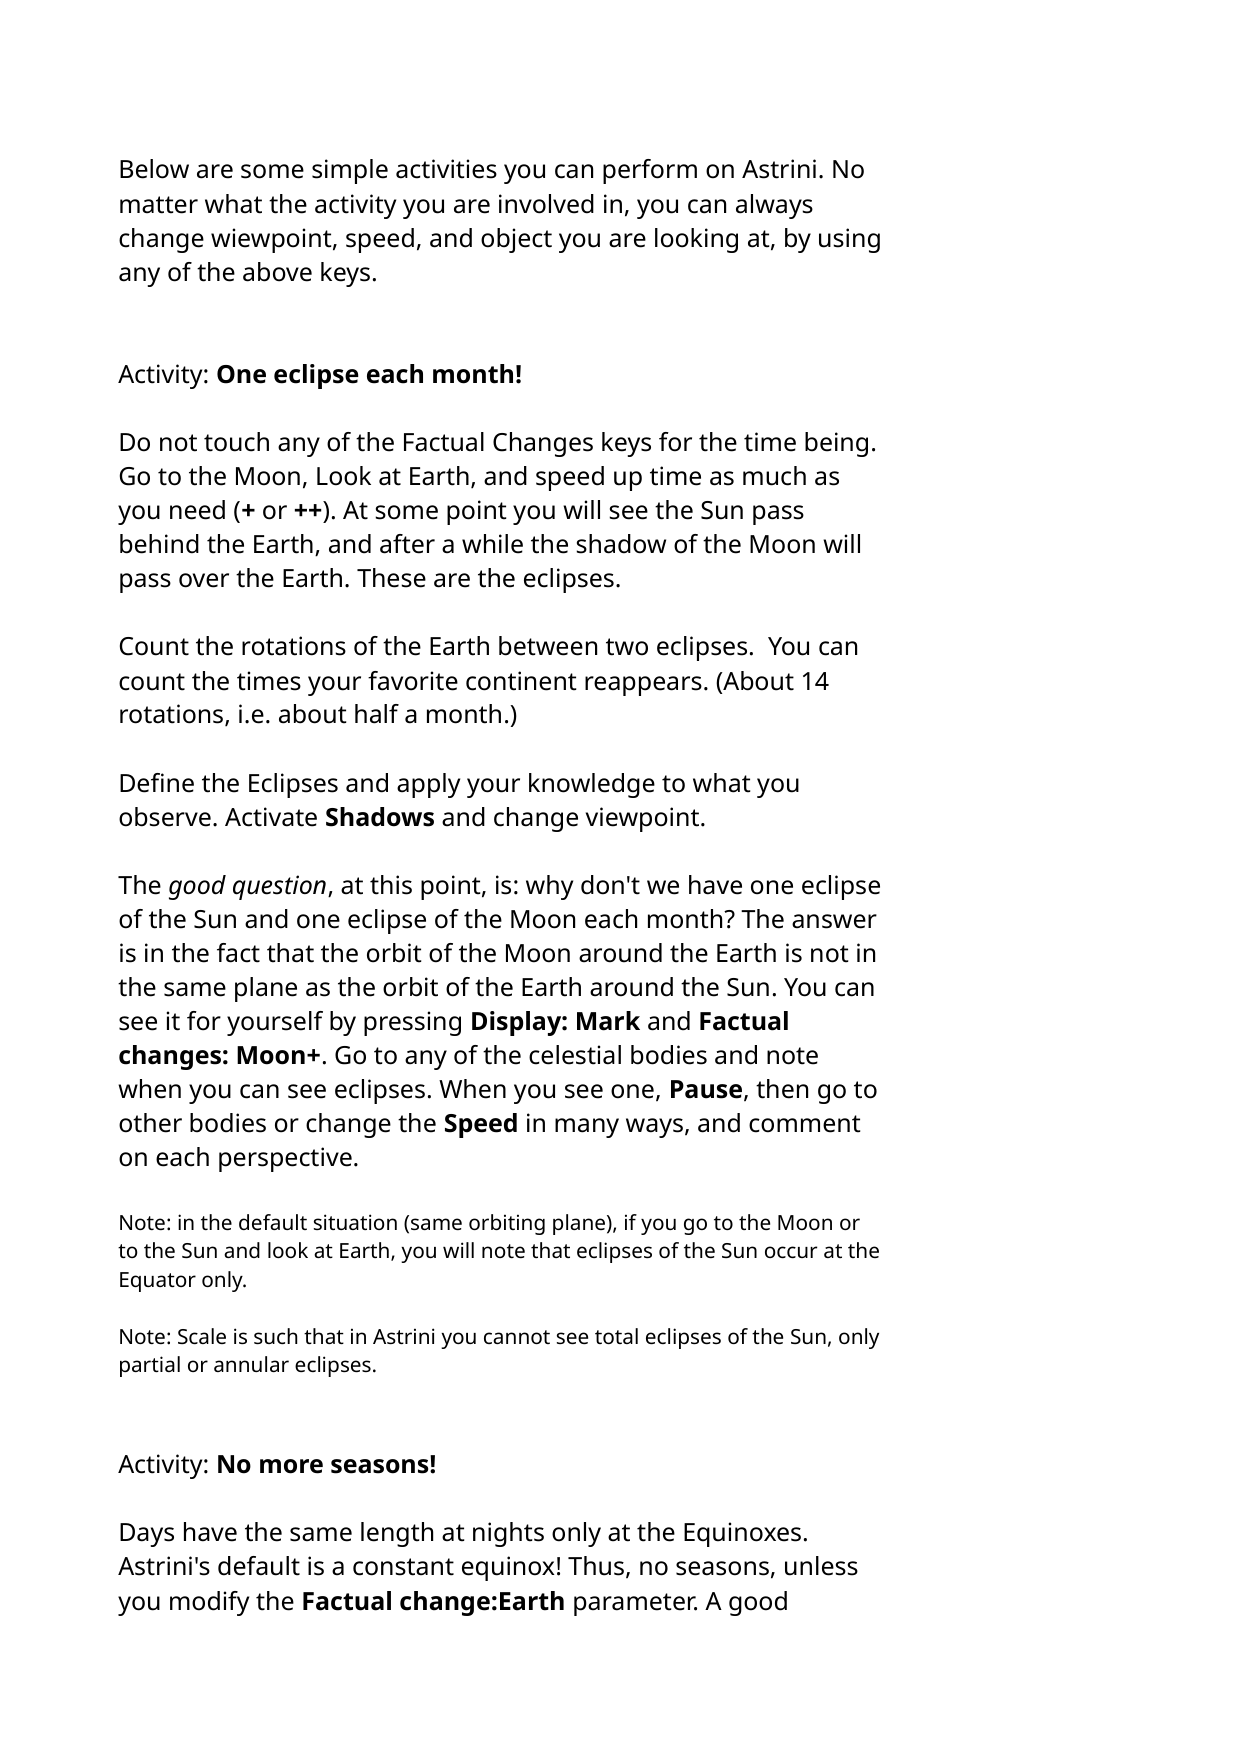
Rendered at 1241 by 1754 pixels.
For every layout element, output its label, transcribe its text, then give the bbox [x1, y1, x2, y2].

text Note: in the default situation (same orbiting plane), if you go to the Moon or to the Sun and look at Earth, you will note that eclipses of the Sun occur at the Equator only. [118, 1208, 883, 1293]
text The good question, at this point, is: why don't we have one eclipse of the Sun and one eclipse of the Moon each month? The answer is in the fact that the orbit of the Moon around the Earth is not in the same plane as the orbit of the Earth around the Sun. You can see it for yourself by pressing Display: Mark and Factual changes: Moon+. Go to any of the celestial bodies and note when you can see eclipses. When you see one, Pause, then go to other bodies or change the Speed in many ways, and comment on each perspective. [118, 867, 883, 1174]
text Do not touch any of the Factual Changes keys for the time being. Go to the Moon, Look at Earth, and speed up time as much as you need (+ or ++). At some point you will see the Sun pass behind the Earth, and after a while the shadow of the Moon will pass over the Earth. These are the eclipses. [118, 425, 883, 595]
text Count the rotations of the Earth between two eclipses. You can count the times your favorite continent reappears. (About 14 rotations, i.e. about half a month.) [118, 629, 883, 731]
text Note: Scale is such that in Astrini you cannot see total eclipses of the Sun, only partial or annular eclipses. [118, 1322, 883, 1379]
text Days have the same length at nights only at the Equinoxes. Astrini's default is a constant equinox! Thus, no seasons, unless you modify the Factual change:Earth parameter. A good [118, 1515, 883, 1617]
text Below are some simple activities you can perform on Astrini. No matter what the activity you are involved in, you can always change wiewpoint, speed, and object you are looking at, by using any of the above keys. [118, 152, 883, 288]
text Activity: No more seasons! [118, 1447, 883, 1481]
text Define the Eclipses and apply your knowledge to what you observe. Activate Shadows and change viewpoint. [118, 765, 883, 833]
text Activity: One eclipse each month! [118, 357, 883, 391]
